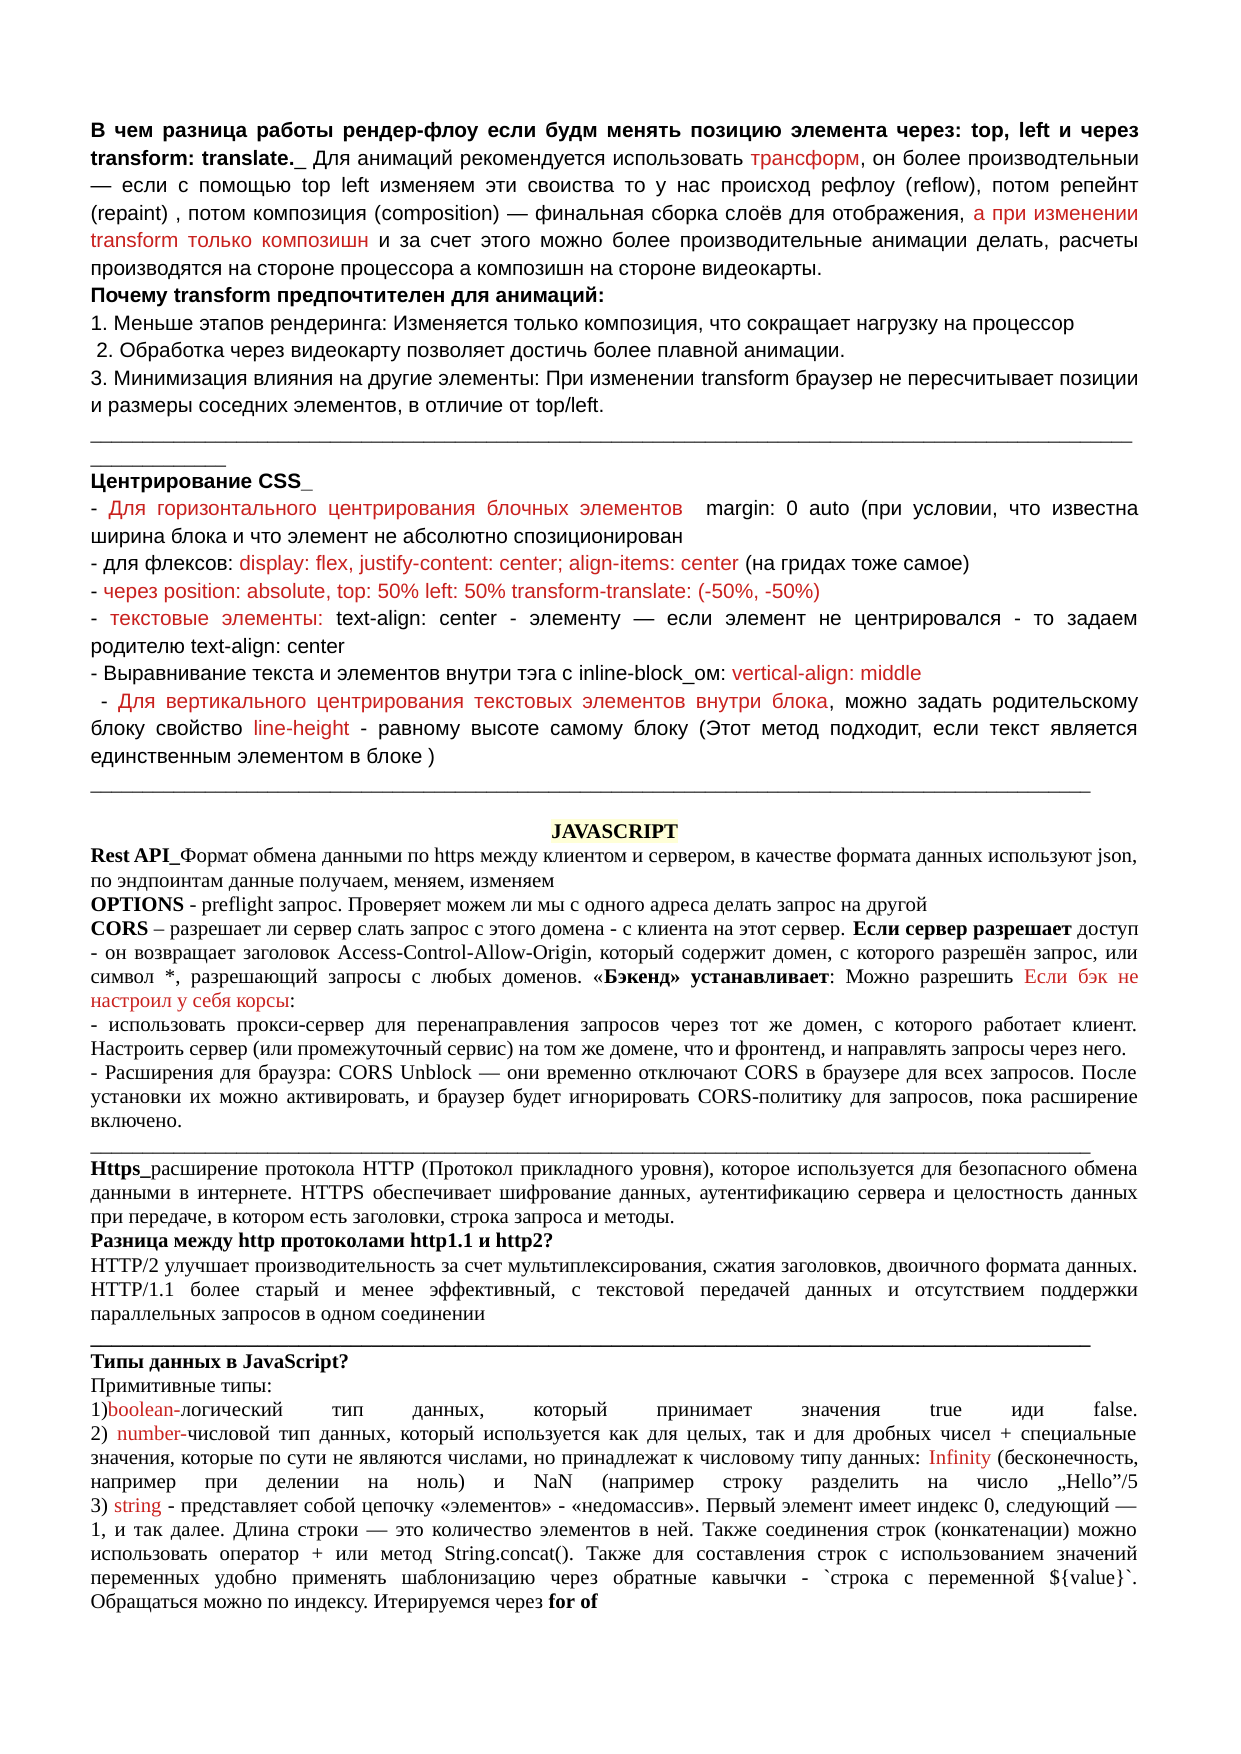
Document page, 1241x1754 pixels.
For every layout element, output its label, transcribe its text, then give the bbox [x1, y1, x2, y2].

text _________________________________________________________________________________________________________________ [90, 421, 1139, 469]
text Типы данных в JavaScript? [90, 1349, 1139, 1373]
text OPTIONS - preflight запрос. Проверяет можем ли мы с одного адреса делать запрос на другой [90, 892, 1139, 916]
text Https_расширение протокола HTTP (Протокол прикладного уровня), которое используется для безопасного обмена данными в интернете. HTTPS обеспечивает шифрование данных, аутентификацию сервера и целостность данных при передаче, в котором есть заголовки, строка запроса и методы. [90, 1156, 1139, 1228]
text - текстовые элементы: text-align: center - элементу — если элемент не центрировался - то задаем родителю text-align: center [90, 606, 1139, 658]
text ________________________________________________________________________________________________ [90, 1132, 1139, 1156]
text ________________________________________________________________________________________________ [90, 1325, 1139, 1349]
text HTTP/2 улучшает производительность за счет мультиплексирования, сжатия заголовков, двоичного формата данных. HTTP/1.1 более старый и менее эффективный, с текстовой передачей данных и отсутствием поддержки параллельных запросов в одном соединении [90, 1252, 1139, 1325]
text 2. Обработка через видеокарту позволяет достичь более плавной анимации. [90, 338, 1139, 362]
text - Для горизонтального центрирования блочных элементов margin: 0 auto (при условии, что известна ширина блока и что элемент не абсолютно спозиционирован [90, 496, 1139, 548]
text - Расширения для браузра: CORS Unblock — они временно отключают CORS в браузере для всех запросов. После установки их можно активировать, и браузер будет игнорировать CORS-политику для запросов, пока расширение включено. [90, 1060, 1139, 1132]
text - Для вертикального центрирования текстовых элементов внутри блока, можно задать родительскому блоку свойство line-height - равному высоте самому блоку (Этот метод подходит, если текст является единственным элементом в блоке ) [90, 689, 1139, 768]
text Примитивные типы: [90, 1373, 1139, 1397]
text Центрирование CSS_ [90, 469, 1139, 493]
text В чем разница работы рендер-флоу если будм менять позицию элемента через: top, left и через transform: translate._ Для анимаций рекомендуется использовать трансформ, он более производтельныи — если с помощью top left изменяем эти своиства то у нас происход рефлоу (reflow), потом репейнт (repaint) , потом композиция (composition) — финальная сборка слоёв для отображения, а при изменении transform только композишн и за счет этого можно более производительные анимации делать, расчеты производятся на стороне процессора а композишн на стороне видеокарты. [90, 118, 1139, 279]
text - через position: absolute, top: 50% left: 50% transform-translate: (-50%, -50%) [90, 579, 1139, 603]
text - Выравнивание текста и элементов внутри тэга с inline-block_ом: vertical-align: middle [90, 661, 1139, 685]
text 1. Меньше этапов рендеринга: Изменяется только композиция, что сокращает нагрузку на процессор [90, 311, 1139, 334]
text JAVASCRIPT [90, 819, 1139, 843]
text 3. Минимизация влияния на другие элементы: При изменении transform браузер не пересчитывает позиции и размеры соседних элементов, в отличие от top/left. [90, 366, 1139, 417]
text Разница между http протоколами http1.1 и http2? [90, 1228, 1139, 1252]
text ________________________________________________________________________________________________ [90, 771, 1139, 795]
text - использовать прокси-сервер для перенаправления запросов через тот же домен, с которого работает клиент. Настроить сервер (или промежуточный сервис) на том же домене, что и фронтенд, и направлять запросы через него. [90, 1012, 1139, 1060]
text 1)boolean-логический тип данных, который принимает значения true иди false. 2) number-числовой тип данных, который используется как для целых, так и для дробных чисел + специальные значения, которые по сути не являются числами, но принадлежат к числовому типу данных: Infinity (бесконечность, например при делении на ноль) и NaN (например строку разделить на число „Hello”/5 3) string - представляет собой цепочку «элементов» - «недомассив». Первый элемент имеет индекс 0, следующий — 1, и так далее. Длина строки — это количество элементов в ней. Также соединения строк (конкатенации) можно использовать оператор + или метод String.concat(). Также для составления строк с использованием значений переменных удобно применять шаблонизацию через обратные кавычки - `строка с переменной ${value}`. Обращаться можно по индексу. Итерируемся через for of [90, 1397, 1139, 1613]
text Rest API_Формат обмена данными по https между клиентом и сервером, в качестве формата данных используют json, по эндпоинтам данные получаем, меняем, изменяем [90, 843, 1139, 892]
text Почему transform предпочтителен для анимаций: [90, 283, 1139, 307]
text - для флексов: display: flex, justify-content: center; align-items: center (на гридах тоже самое) [90, 551, 1139, 575]
text CORS – разрешает ли сервер слать запрос с этого домена - с клиента на этот сервер. Если сервер разрешает доступ - он возвращает заголовок Access-Control-Allow-Origin, который содержит домен, с которого разрешён запрос, или символ *, разрешающий запросы с любых доменов. «Бэкенд» устанавливает: Можно разрешить Если бэк не настроил у себя корсы: [90, 916, 1139, 1012]
